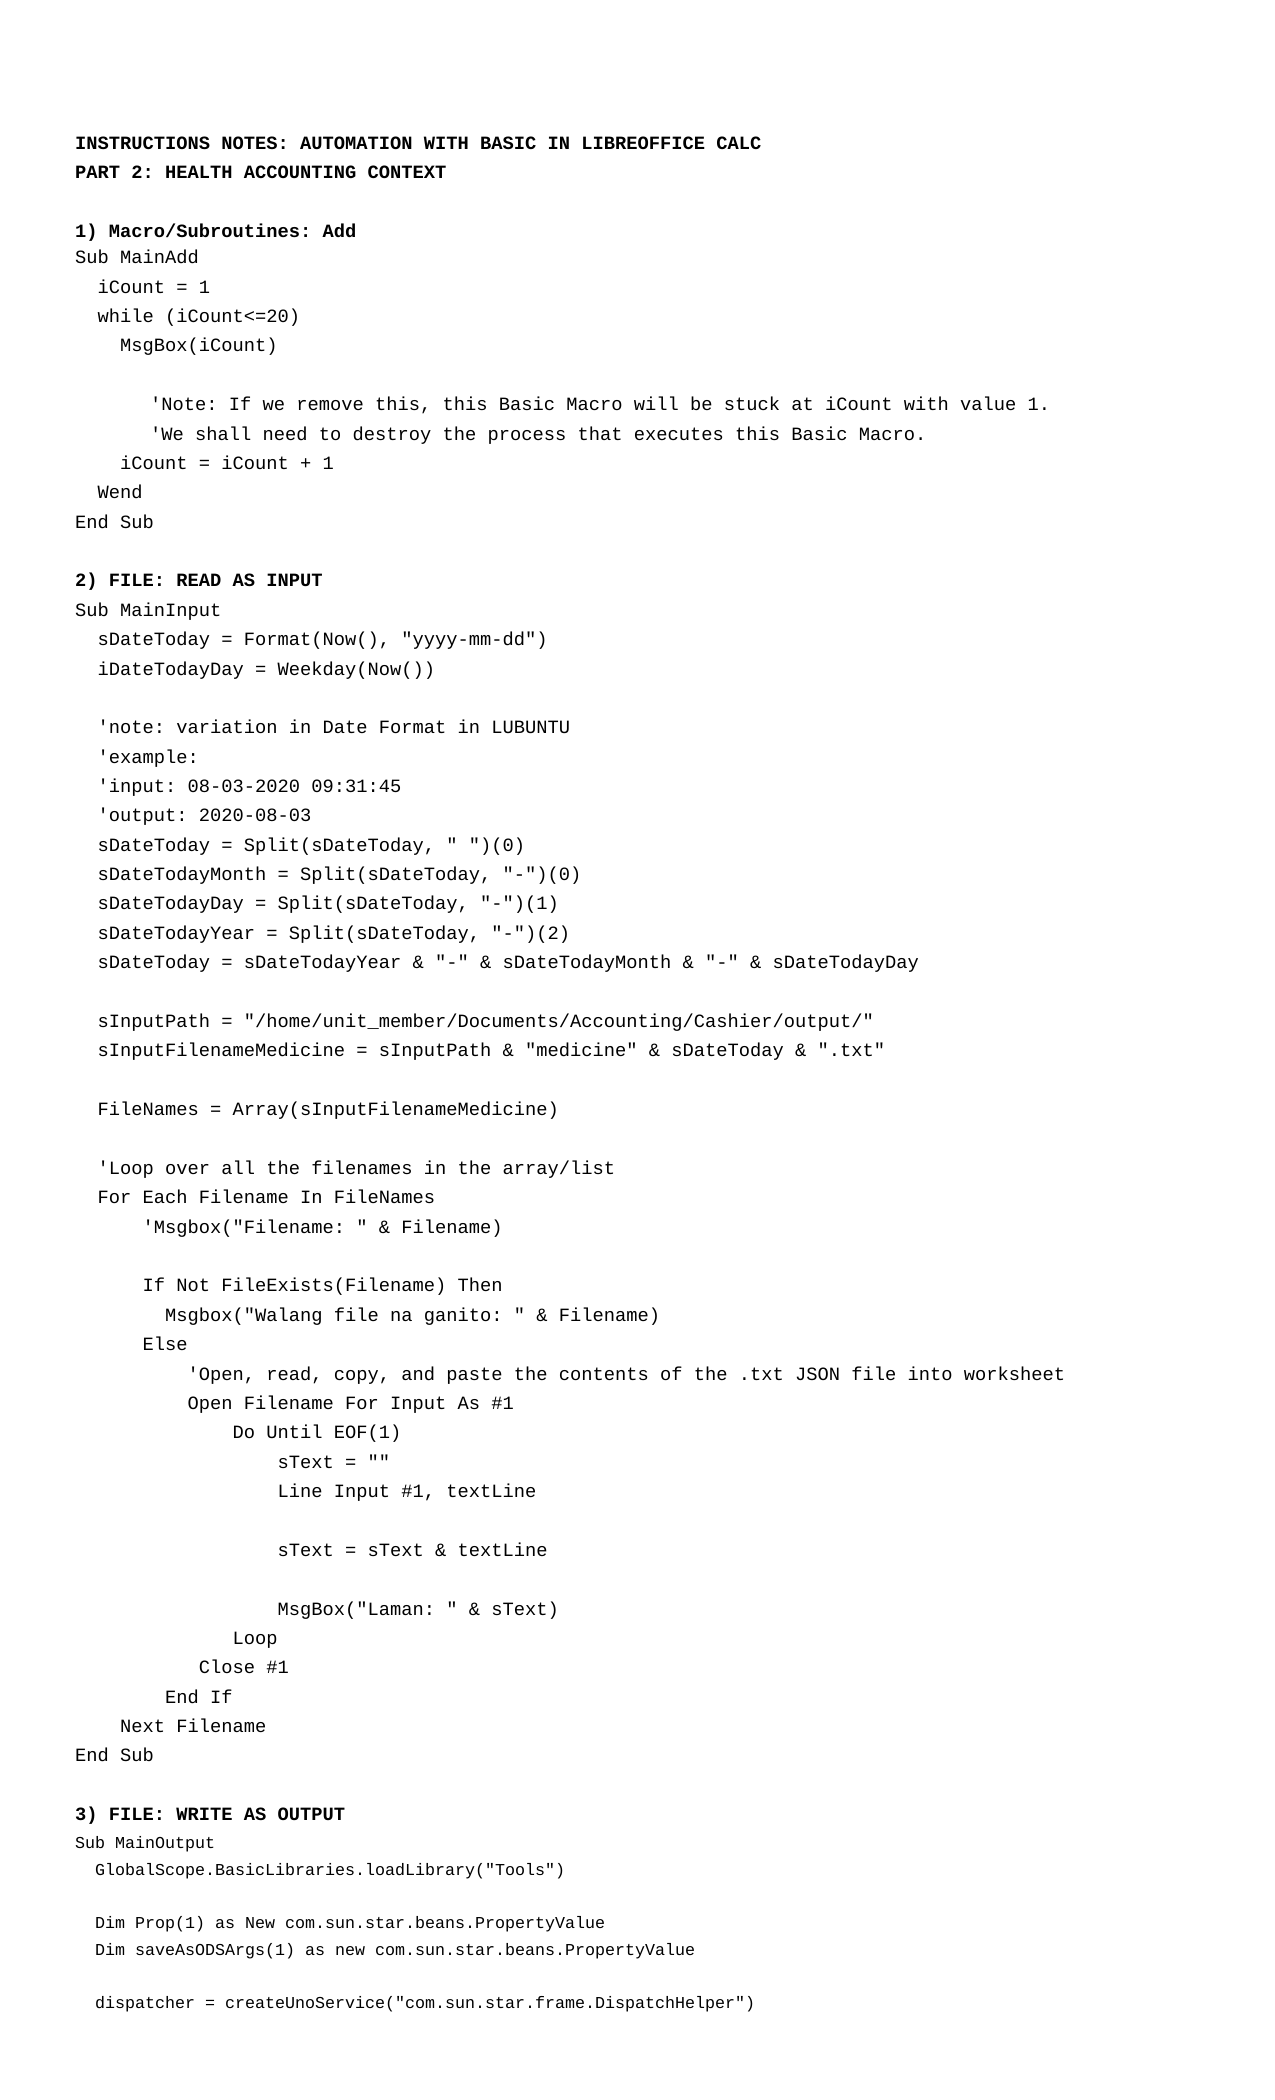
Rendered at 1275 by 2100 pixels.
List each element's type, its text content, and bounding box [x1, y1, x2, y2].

text 'note: variation in Date Format in LUBUNTU [75, 718, 1200, 739]
text Line Input #1, textLine [75, 1482, 1200, 1503]
text Else [75, 1335, 1200, 1356]
text For Each Filename In FileNames [75, 1188, 1200, 1209]
text 'output: 2020-08-03 [75, 806, 1200, 827]
text while (iCount<=20) [75, 307, 1200, 328]
text sDateToday = Format(Now(), "yyyy-mm-dd") [75, 630, 1200, 651]
text Open Filename For Input As #1 [75, 1394, 1200, 1415]
text If Not FileExists(Filename) Then [75, 1276, 1200, 1297]
text Dim saveAsODSArgs(1) as new com.sun.star.beans.PropertyValue [75, 1941, 1200, 1960]
text Sub MainAdd [75, 248, 1200, 269]
text 'example: [75, 747, 1200, 769]
text Next Filename [75, 1717, 1200, 1738]
text dispatcher = createUnoService("com.sun.star.frame.DispatchHelper") [75, 1994, 1200, 2013]
text GlobalScope.BasicLibraries.loadLibrary("Tools") [75, 1861, 1200, 1880]
text 'We shall need to destroy the process that executes this Basic Macro. [75, 424, 1200, 446]
text MsgBox(iCount) [75, 336, 1200, 357]
text iCount = 1 [75, 277, 1200, 299]
text 'Note: If we remove this, this Basic Macro will be stuck at iCount with value 1. [75, 395, 1200, 416]
text FileNames = Array(sInputFilenameMedicine) [75, 1100, 1200, 1121]
text sDateTodayYear = Split(sDateToday, "-")(2) [75, 924, 1200, 945]
text 'input: 08-03-2020 09:31:45 [75, 777, 1200, 798]
text 'Msgbox("Filename: " & Filename) [75, 1217, 1200, 1239]
text sDateToday = sDateTodayYear & "-" & sDateTodayMonth & "-" & sDateTodayDay [75, 953, 1200, 974]
text Close #1 [75, 1658, 1200, 1679]
text End If [75, 1687, 1200, 1709]
text Dim Prop(1) as New com.sun.star.beans.PropertyValue [75, 1914, 1200, 1933]
text iCount = iCount + 1 [75, 454, 1200, 475]
text sDateTodayDay = Split(sDateToday, "-")(1) [75, 894, 1200, 916]
text sText = sText & textLine [75, 1541, 1200, 1562]
text 3) FILE: WRITE AS OUTPUT [75, 1805, 1200, 1826]
text PART 2: HEALTH ACCOUNTING CONTEXT [75, 163, 1200, 184]
text iDateTodayDay = Weekday(Now()) [75, 659, 1200, 681]
text 2) FILE: READ AS INPUT [75, 571, 1200, 592]
text sInputFilenameMedicine = sInputPath & "medicine" & sDateToday & ".txt" [75, 1041, 1200, 1062]
text Sub MainOutput [75, 1834, 1200, 1853]
text End Sub [75, 512, 1200, 534]
text sDateTodayMonth = Split(sDateToday, "-")(0) [75, 865, 1200, 886]
text End Sub [75, 1746, 1200, 1767]
text Wend [75, 483, 1200, 504]
text sInputPath = "/home/unit_member/Documents/Accounting/Cashier/output/" [75, 1012, 1200, 1033]
text sDateToday = Split(sDateToday, " ")(0) [75, 836, 1200, 857]
text MsgBox("Laman: " & sText) [75, 1599, 1200, 1621]
text 'Open, read, copy, and paste the contents of the .txt JSON file into worksheet [75, 1364, 1200, 1386]
text INSTRUCTIONS NOTES: AUTOMATION WITH BASIC IN LIBREOFFICE CALC [75, 134, 1200, 155]
text Do Until EOF(1) [75, 1423, 1200, 1444]
text 'Loop over all the filenames in the array/list [75, 1159, 1200, 1180]
text Sub MainInput [75, 601, 1200, 622]
text Msgbox("Walang file na ganito: " & Filename) [75, 1306, 1200, 1327]
text sText = "" [75, 1452, 1200, 1474]
text 1) Macro/Subroutines: Add [75, 222, 1200, 243]
text Loop [75, 1629, 1200, 1650]
